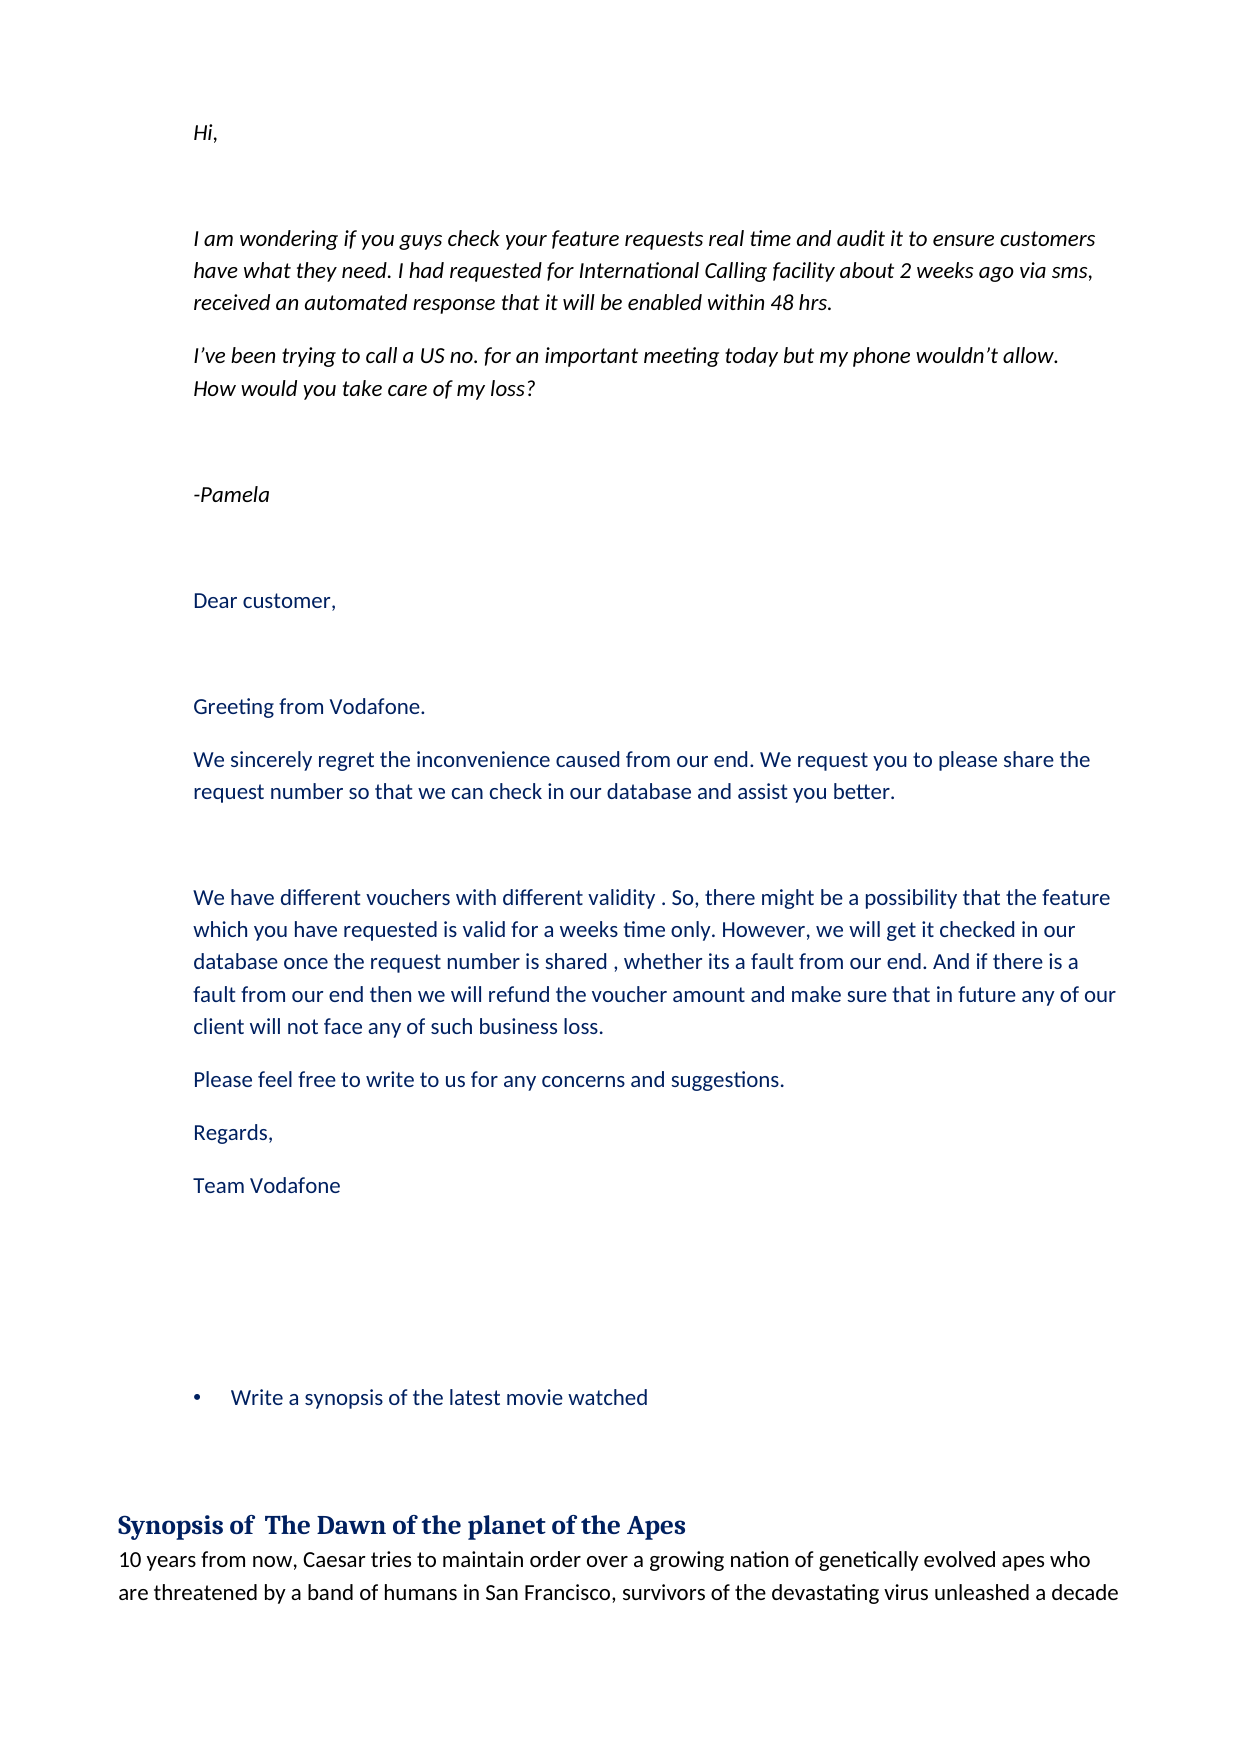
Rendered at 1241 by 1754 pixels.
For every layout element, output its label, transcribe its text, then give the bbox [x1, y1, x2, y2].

text Please feel free to write to us for any concerns and suggestions. [193, 1065, 1122, 1093]
text I’ve been trying to call a US no. for an important meeting today but my phone wouldn’t allow. How would you take care of my loss? [193, 342, 1122, 402]
text We have different vouchers with different validity . So, there might be a possibility that the feature which you have requested is valid for a weeks time only. However, we will get it checked in our database once the request number is shared , whether its a fault from our end. And if there is a fault from our end then we will refund the voucher amount and make sure that in future any of our client will not face any of such business loss. [193, 883, 1122, 1040]
text I am wondering if you guys check your feature requests real time and audit it to ensure customers have what they need. I had requested for International Calling facility about 2 weeks ago via sms, received an automated response that it will be enabled within 48 hrs. [193, 224, 1122, 317]
list Write a synopsis of the latest movie watched [156, 1383, 1122, 1411]
text Hi, [193, 118, 1122, 146]
text -Pamela [193, 480, 1122, 508]
text Greeting from Vodafone. [193, 692, 1122, 720]
text We sincerely regret the inconvenience caused from our end. We request you to please share the request number so that we can check in our database and assist you better. [193, 745, 1122, 805]
text Regards, [193, 1118, 1122, 1146]
text Dear customer, [193, 586, 1122, 614]
text Team Vodafone [193, 1171, 1122, 1199]
text 10 years from now, Caesar tries to maintain order over a growing nation of genetically evolved apes who are threatened by a band of humans in San Francisco, survivors of the devastating virus unleashed a decade [118, 1546, 1122, 1606]
text Synopsis of The Dawn of the planet of the Apes [118, 1510, 1122, 1541]
